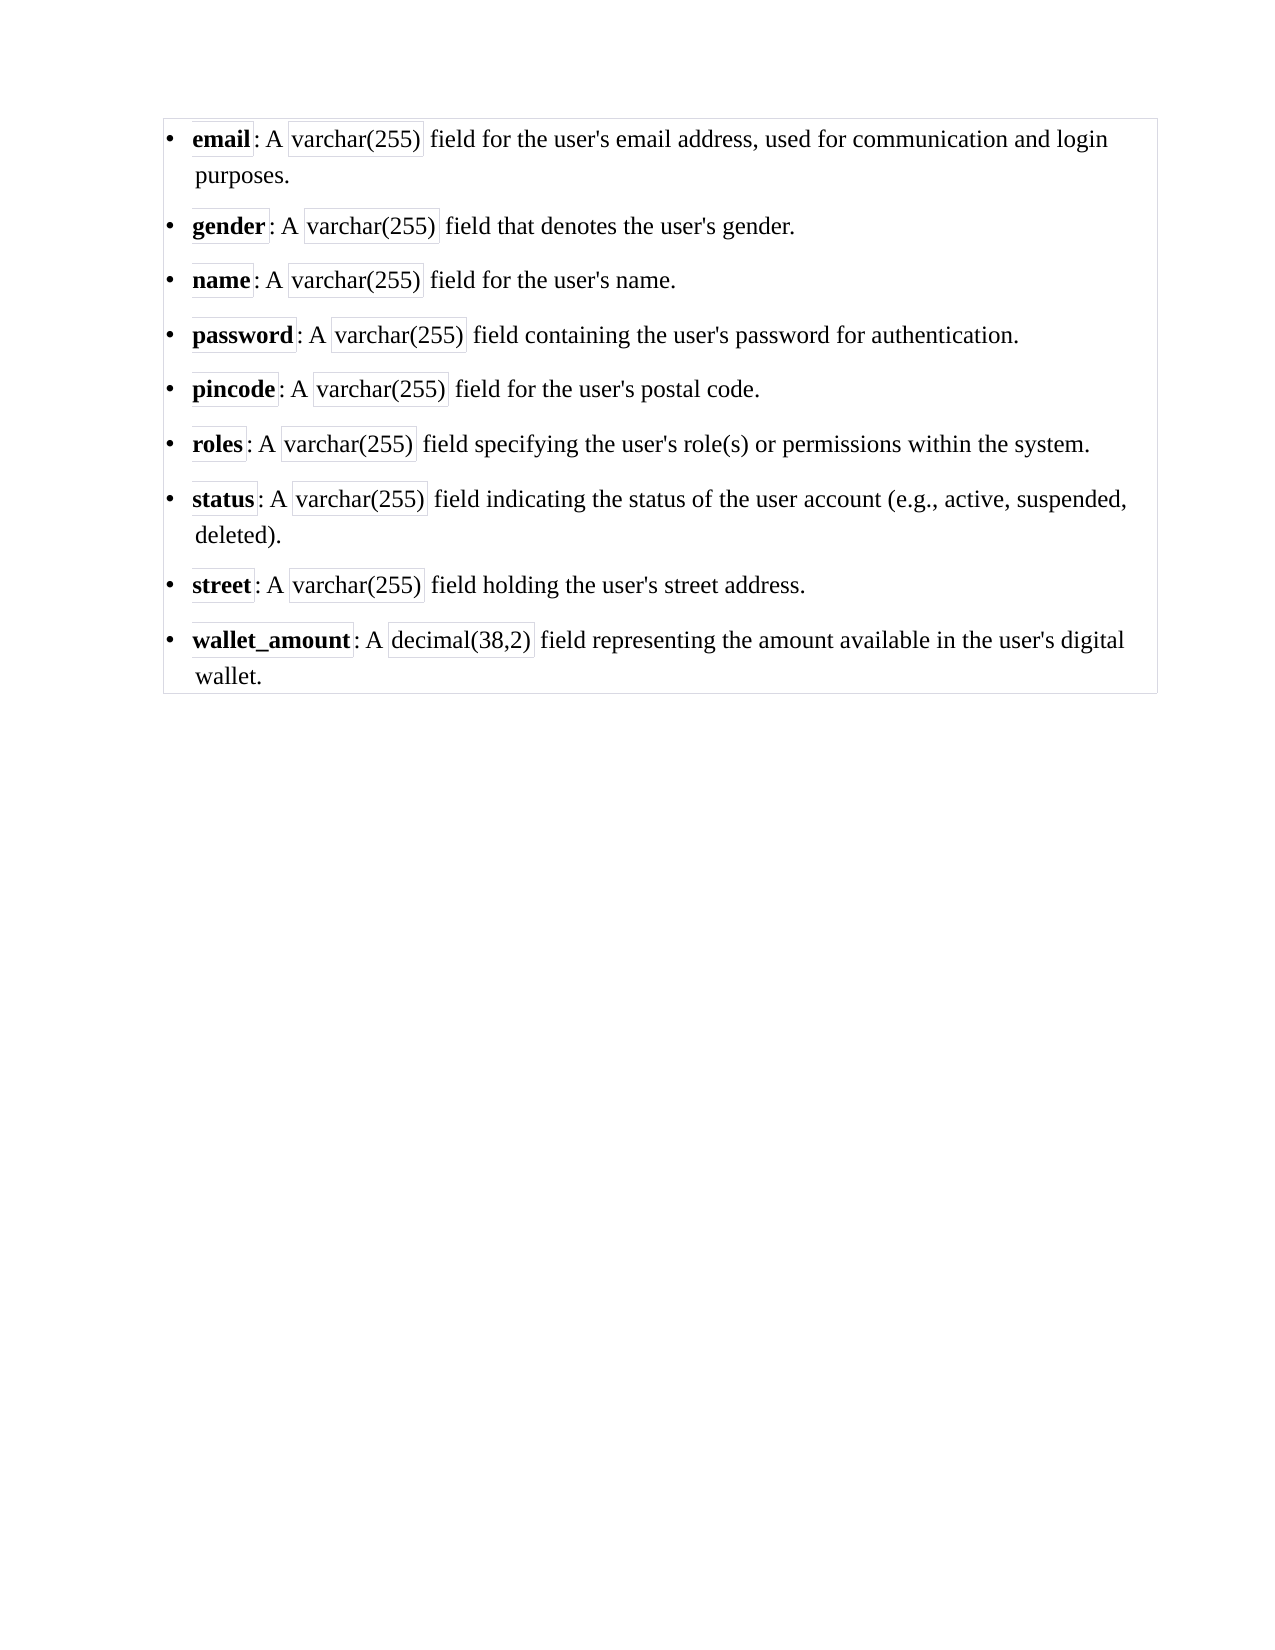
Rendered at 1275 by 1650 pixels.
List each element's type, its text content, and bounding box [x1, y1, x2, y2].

list street: A varchar(255) field holding the user's street address. [164, 564, 1157, 602]
list pincode: A varchar(255) field for the user's postal code. [164, 368, 1157, 406]
list name: A varchar(255) field for the user's name. [164, 259, 1157, 297]
list wallet_amount: A decimal(38,2) field representing the amount available in the user's digital wallet. [164, 619, 1157, 693]
list status: A varchar(255) field indicating the status of the user account (e.g., active, suspended, deleted). [164, 478, 1157, 548]
list password: A varchar(255) field containing the user's password for authentication. [164, 314, 1157, 352]
list email: A varchar(255) field for the user's email address, used for communication and login purposes. [164, 119, 1157, 189]
list roles: A varchar(255) field specifying the user's role(s) or permissions within the system. [164, 423, 1157, 461]
list gender: A varchar(255) field that denotes the user's gender. [164, 205, 1157, 243]
